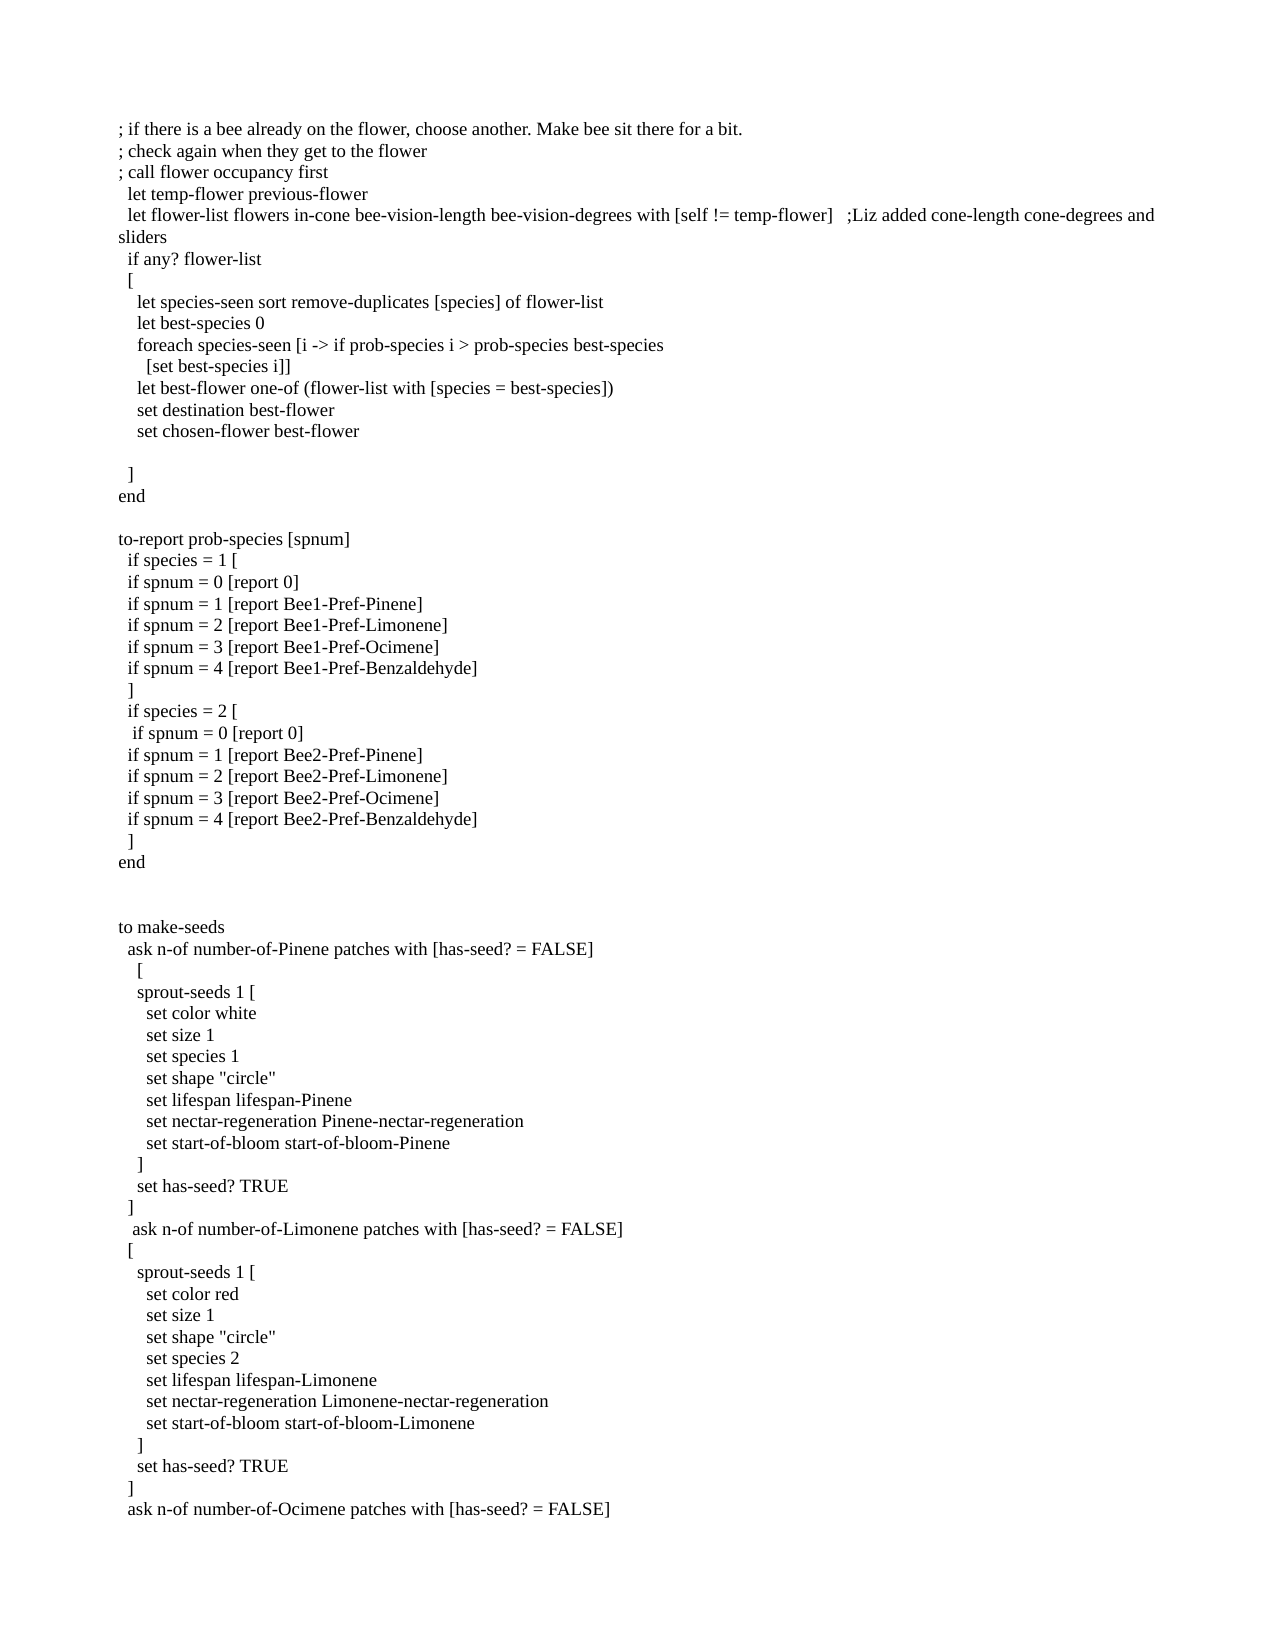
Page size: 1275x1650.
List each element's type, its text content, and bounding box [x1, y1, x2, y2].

text [ [118, 269, 1157, 291]
text set size 1 [118, 1304, 1157, 1326]
text ; call flower occupancy first [118, 161, 1157, 183]
text if spnum = 0 [report 0] [118, 571, 1157, 592]
text let species-seen sort remove-duplicates [species] of flower-list [118, 291, 1157, 312]
text ] [118, 1433, 1157, 1455]
text ] [118, 1196, 1157, 1218]
text if spnum = 2 [report Bee1-Pref-Limonene] [118, 614, 1157, 636]
text set start-of-bloom start-of-bloom-Pinene [118, 1132, 1157, 1153]
text if any? flower-list [118, 247, 1157, 269]
text if spnum = 1 [report Bee1-Pref-Pinene] [118, 592, 1157, 614]
text set start-of-bloom start-of-bloom-Limonene [118, 1412, 1157, 1433]
text set size 1 [118, 1024, 1157, 1045]
text if spnum = 1 [report Bee2-Pref-Pinene] [118, 743, 1157, 765]
text [ [118, 1239, 1157, 1261]
text if spnum = 4 [report Bee1-Pref-Benzaldehyde] [118, 657, 1157, 679]
text set lifespan lifespan-Limonene [118, 1369, 1157, 1390]
text set has-seed? TRUE [118, 1455, 1157, 1477]
text set chosen-flower best-flower [118, 420, 1157, 442]
text if spnum = 3 [report Bee1-Pref-Ocimene] [118, 636, 1157, 657]
text ask n-of number-of-Pinene patches with [has-seed? = FALSE] [118, 937, 1157, 959]
text to make-seeds [118, 916, 1157, 937]
text set color red [118, 1282, 1157, 1304]
text let temp-flower previous-flower [118, 183, 1157, 204]
text to-report prob-species [spnum] [118, 528, 1157, 549]
text ] [118, 830, 1157, 851]
text let best-flower one-of (flower-list with [species = best-species]) [118, 377, 1157, 398]
text ] [118, 1477, 1157, 1498]
text sprout-seeds 1 [ [118, 981, 1157, 1002]
text if spnum = 2 [report Bee2-Pref-Limonene] [118, 765, 1157, 787]
text set species 2 [118, 1347, 1157, 1369]
text set shape "circle" [118, 1326, 1157, 1347]
text set nectar-regeneration Pinene-nectar-regeneration [118, 1110, 1157, 1132]
text ask n-of number-of-Limonene patches with [has-seed? = FALSE] [118, 1218, 1157, 1239]
text set species 1 [118, 1045, 1157, 1067]
text set has-seed? TRUE [118, 1175, 1157, 1196]
text ; if there is a bee already on the flower, choose another. Make bee sit there for a bit. [118, 118, 1157, 140]
text ask n-of number-of-Ocimene patches with [has-seed? = FALSE] [118, 1498, 1157, 1520]
text if species = 1 [ [118, 549, 1157, 571]
text end [118, 485, 1157, 506]
text ; check again when they get to the flower [118, 140, 1157, 161]
text end [118, 851, 1157, 873]
text if spnum = 4 [report Bee2-Pref-Benzaldehyde] [118, 808, 1157, 830]
text set shape "circle" [118, 1067, 1157, 1088]
text [set best-species i]] [118, 355, 1157, 377]
text if species = 2 [ [118, 700, 1157, 722]
text let best-species 0 [118, 312, 1157, 334]
text let flower-list flowers in-cone bee-vision-length bee-vision-degrees with [self != temp-flower] ;Liz added cone-length cone-degrees and sliders [118, 204, 1157, 247]
text foreach species-seen [i -> if prob-species i > prob-species best-species [118, 334, 1157, 355]
text if spnum = 0 [report 0] [118, 722, 1157, 743]
text if spnum = 3 [report Bee2-Pref-Ocimene] [118, 787, 1157, 808]
text set nectar-regeneration Limonene-nectar-regeneration [118, 1390, 1157, 1412]
text set color white [118, 1002, 1157, 1024]
text set lifespan lifespan-Pinene [118, 1088, 1157, 1110]
text ] [118, 463, 1157, 485]
text ] [118, 679, 1157, 700]
text sprout-seeds 1 [ [118, 1261, 1157, 1282]
text set destination best-flower [118, 398, 1157, 420]
text [ [118, 959, 1157, 981]
text ] [118, 1153, 1157, 1175]
